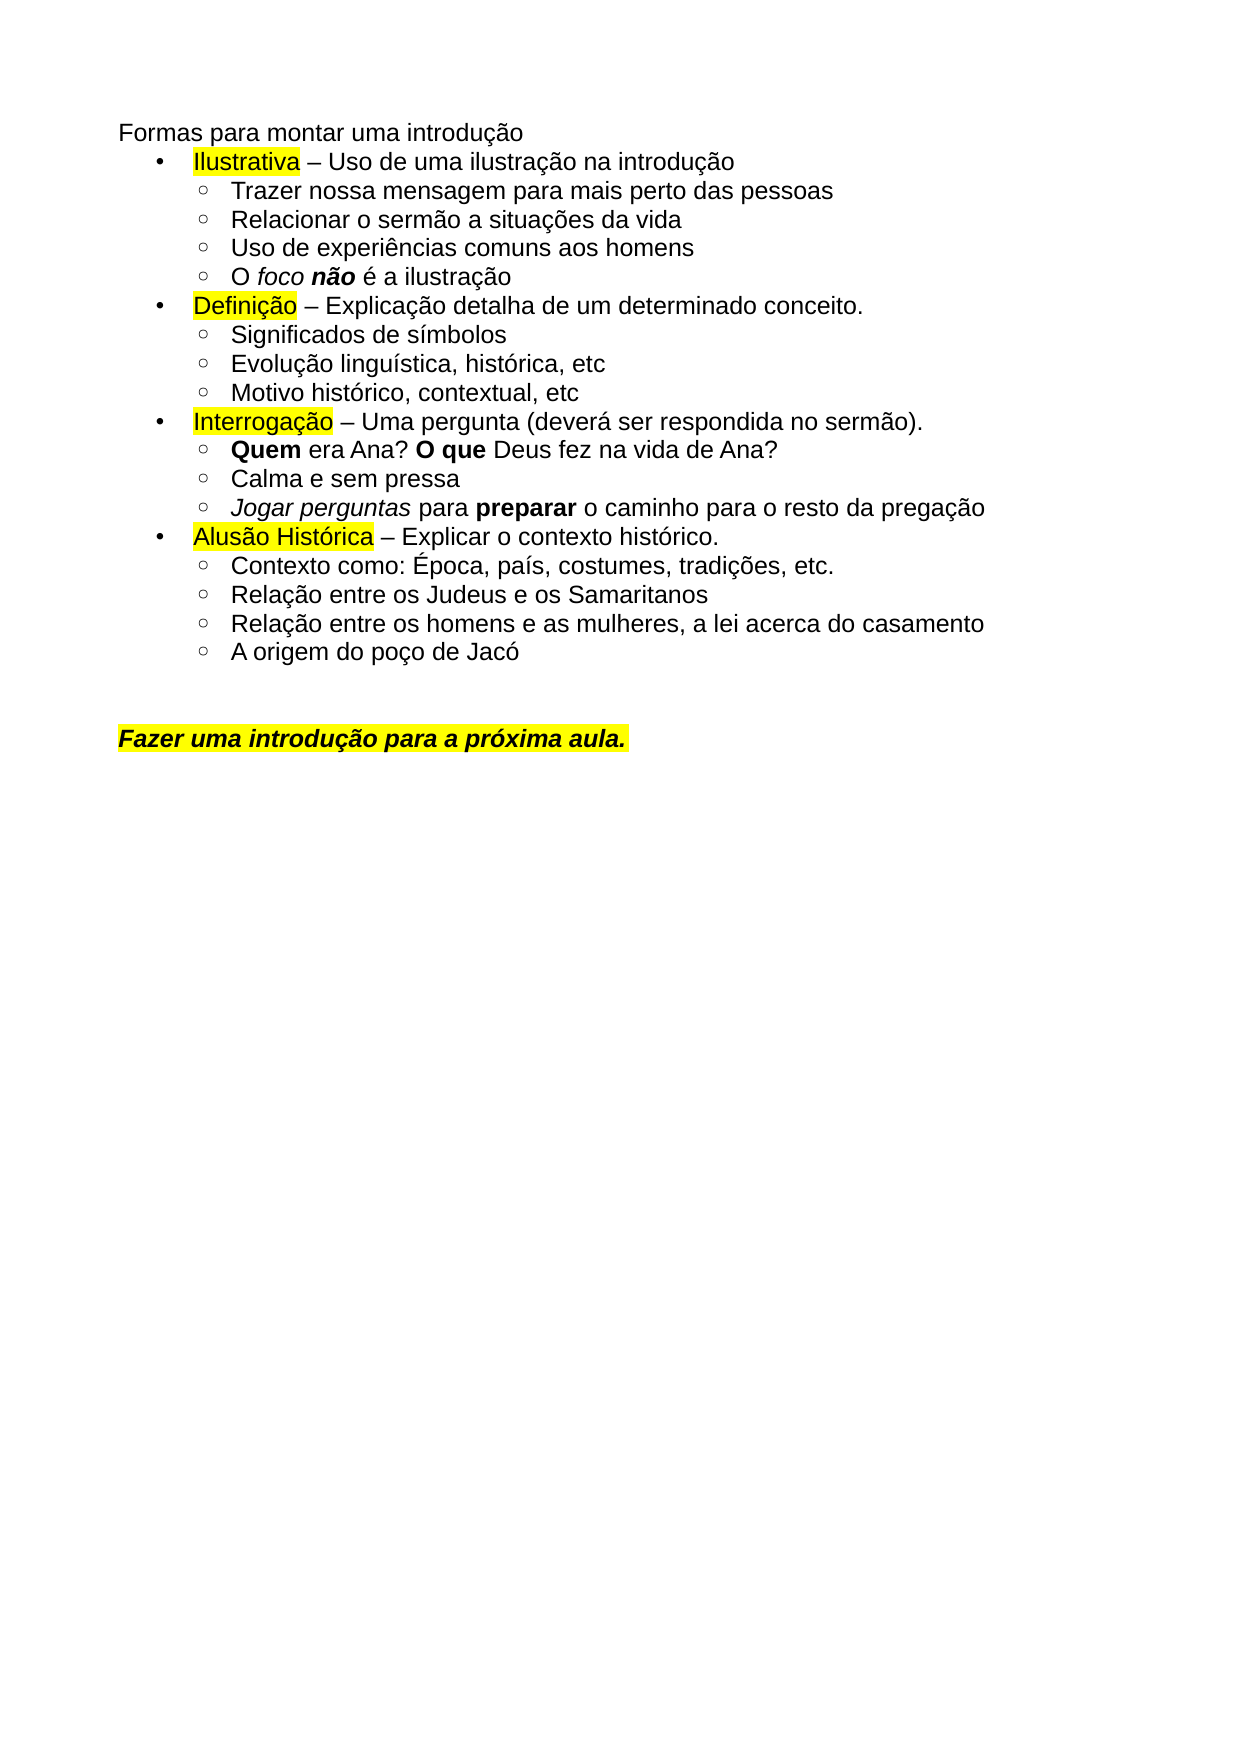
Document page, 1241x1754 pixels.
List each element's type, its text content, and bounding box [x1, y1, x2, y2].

list Calma e sem pressa [193, 464, 1122, 493]
list Jogar perguntas para preparar o caminho para o resto da pregação [193, 493, 1122, 522]
list Quem era Ana? O que Deus fez na vida de Ana? [193, 435, 1122, 464]
text Formas para montar uma introdução [118, 118, 1122, 147]
list Trazer nossa mensagem para mais perto das pessoas [193, 176, 1122, 204]
list Alusão Histórica – Explicar o contexto histórico. [156, 522, 1122, 551]
list Interrogação – Uma pergunta (deverá ser respondida no sermão). [156, 407, 1122, 435]
list A origem do poço de Jacó [193, 637, 1122, 666]
list Evolução linguística, histórica, etc [193, 349, 1122, 378]
list Contexto como: Época, país, costumes, tradições, etc. [193, 551, 1122, 580]
text Fazer uma introdução para a próxima aula. [118, 724, 1122, 752]
list Motivo histórico, contextual, etc [193, 378, 1122, 407]
list Relação entre os homens e as mulheres, a lei acerca do casamento [193, 608, 1122, 637]
list Uso de experiências comuns aos homens [193, 233, 1122, 262]
list Ilustrativa – Uso de uma ilustração na introdução [156, 147, 1122, 176]
list Definição – Explicação detalha de um determinado conceito. [156, 291, 1122, 320]
list Relacionar o sermão a situações da vida [193, 204, 1122, 233]
list Relação entre os Judeus e os Samaritanos [193, 580, 1122, 608]
list Significados de símbolos [193, 320, 1122, 349]
list O foco não é a ilustração [193, 262, 1122, 291]
